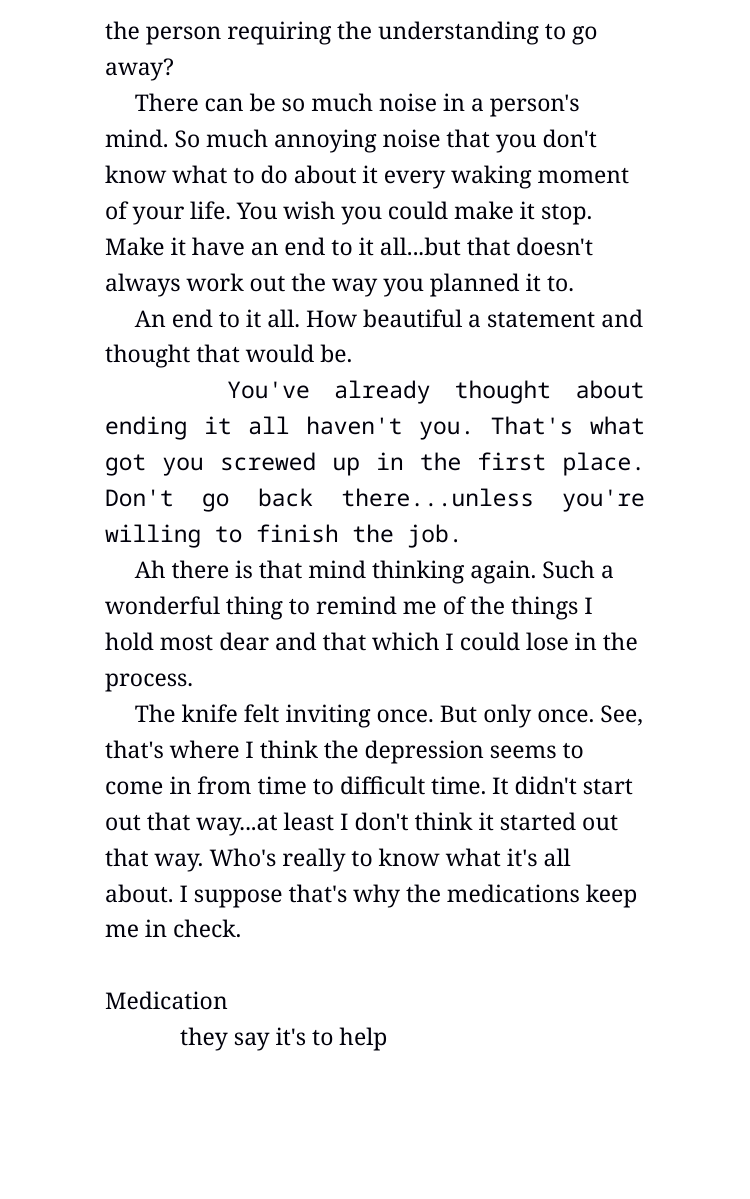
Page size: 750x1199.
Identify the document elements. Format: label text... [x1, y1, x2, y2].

text Ah there is that mind thinking again. Such a wonderful thing to remind me of the things I hold most dear and that which I could lose in the process. [105, 554, 645, 693]
text There can be so much noise in a person's mind. So much annoying noise that you don't know what to do about it every waking moment of your life. You wish you could make it stop. Make it have an end to it all...but that doesn't always work out the way you planned it to. [105, 87, 645, 298]
text the person requiring the understanding to go away? [105, 15, 645, 82]
text You've already thought about ending it all haven't you. That's what got you screwed up in the first place. Don't go back there...unless you're willing to finish the job. [105, 374, 645, 549]
text Medication [105, 985, 645, 1017]
text The knife felt inviting once. But only once. See, that's where I think the depression seems to come in from time to difficult time. It didn't start out that way...at least I don't think it started out that way. Who's really to know what it's all about. I suppose that's why the medications keep me in check. [105, 698, 645, 945]
text they say it's to help [105, 1021, 645, 1052]
text An end to it all. How beautiful a statement and thought that would be. [105, 302, 645, 370]
